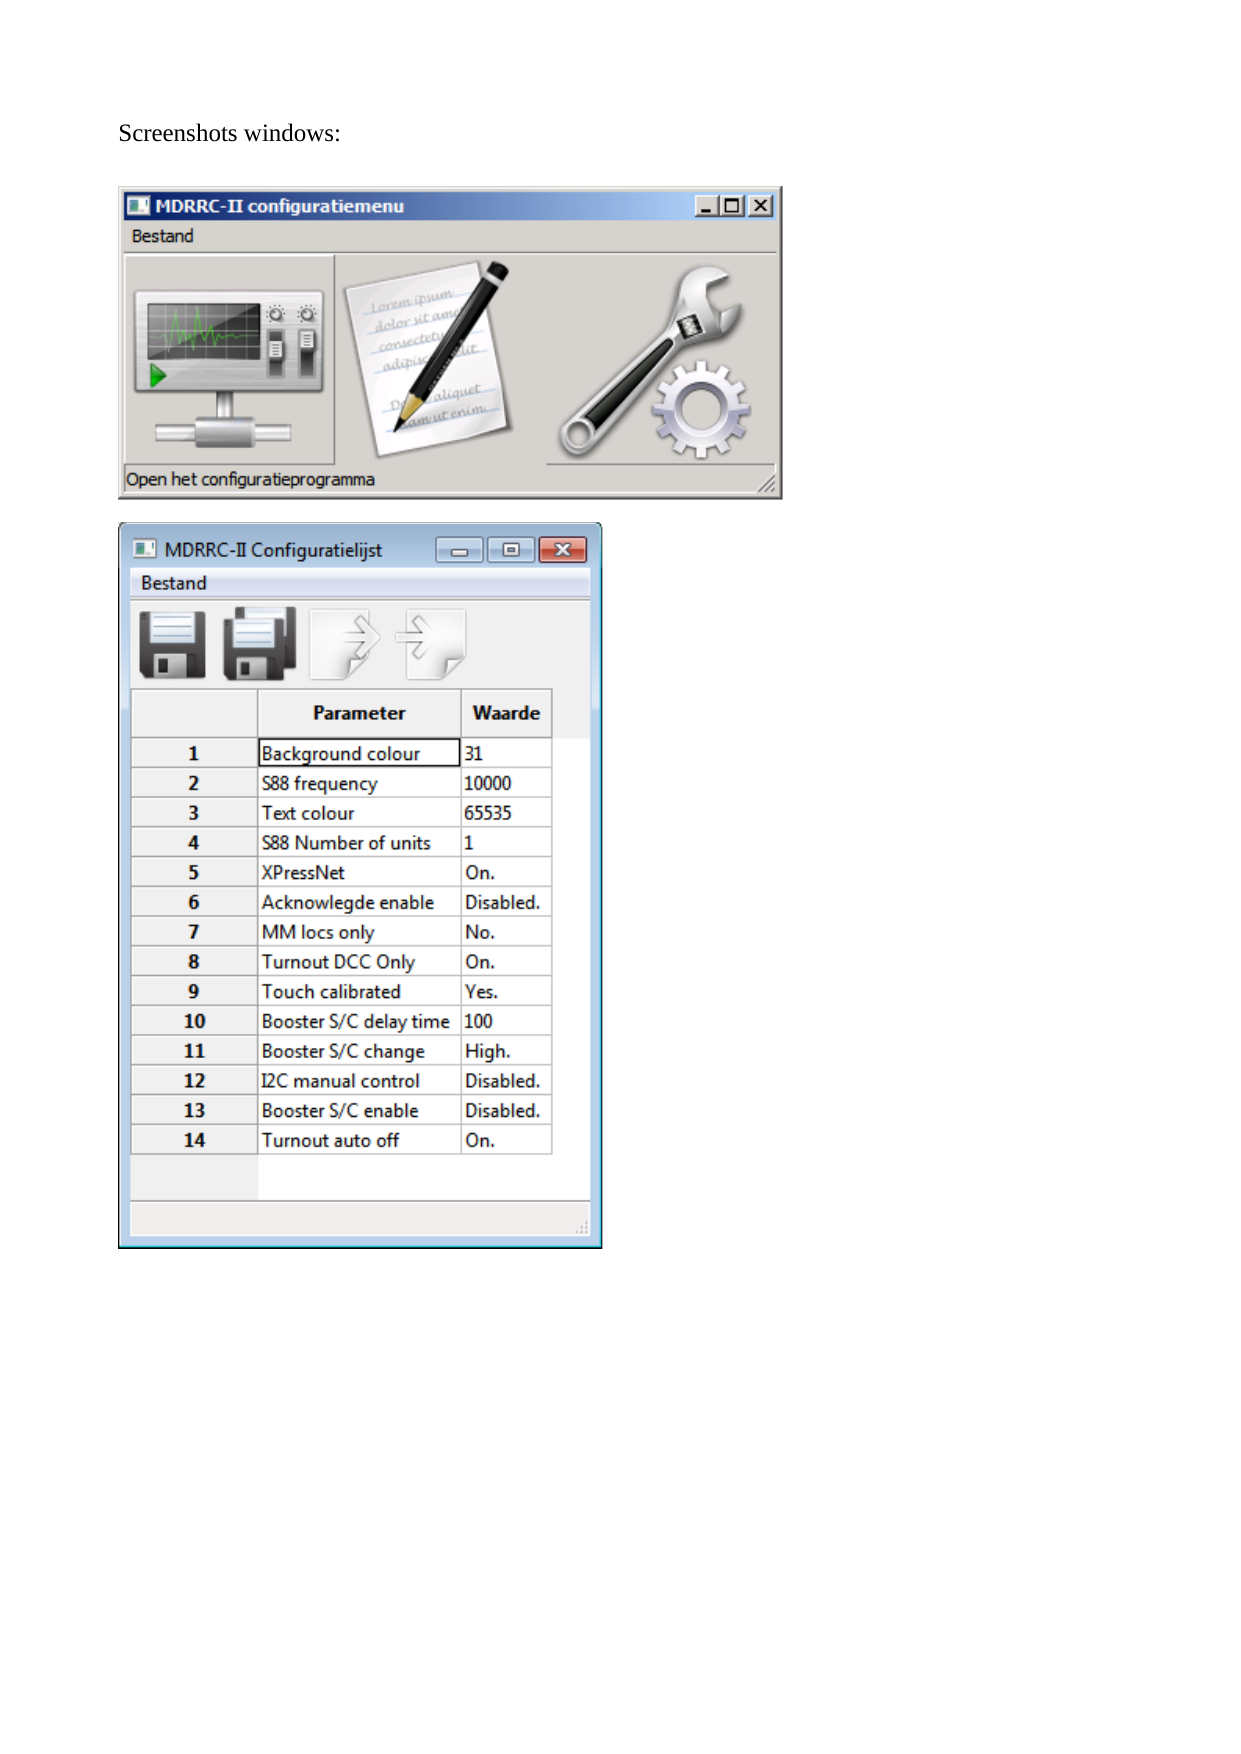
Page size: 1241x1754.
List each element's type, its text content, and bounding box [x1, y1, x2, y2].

picture [118, 522, 603, 1249]
picture [118, 186, 786, 503]
text Screenshots windows: [118, 118, 1122, 147]
